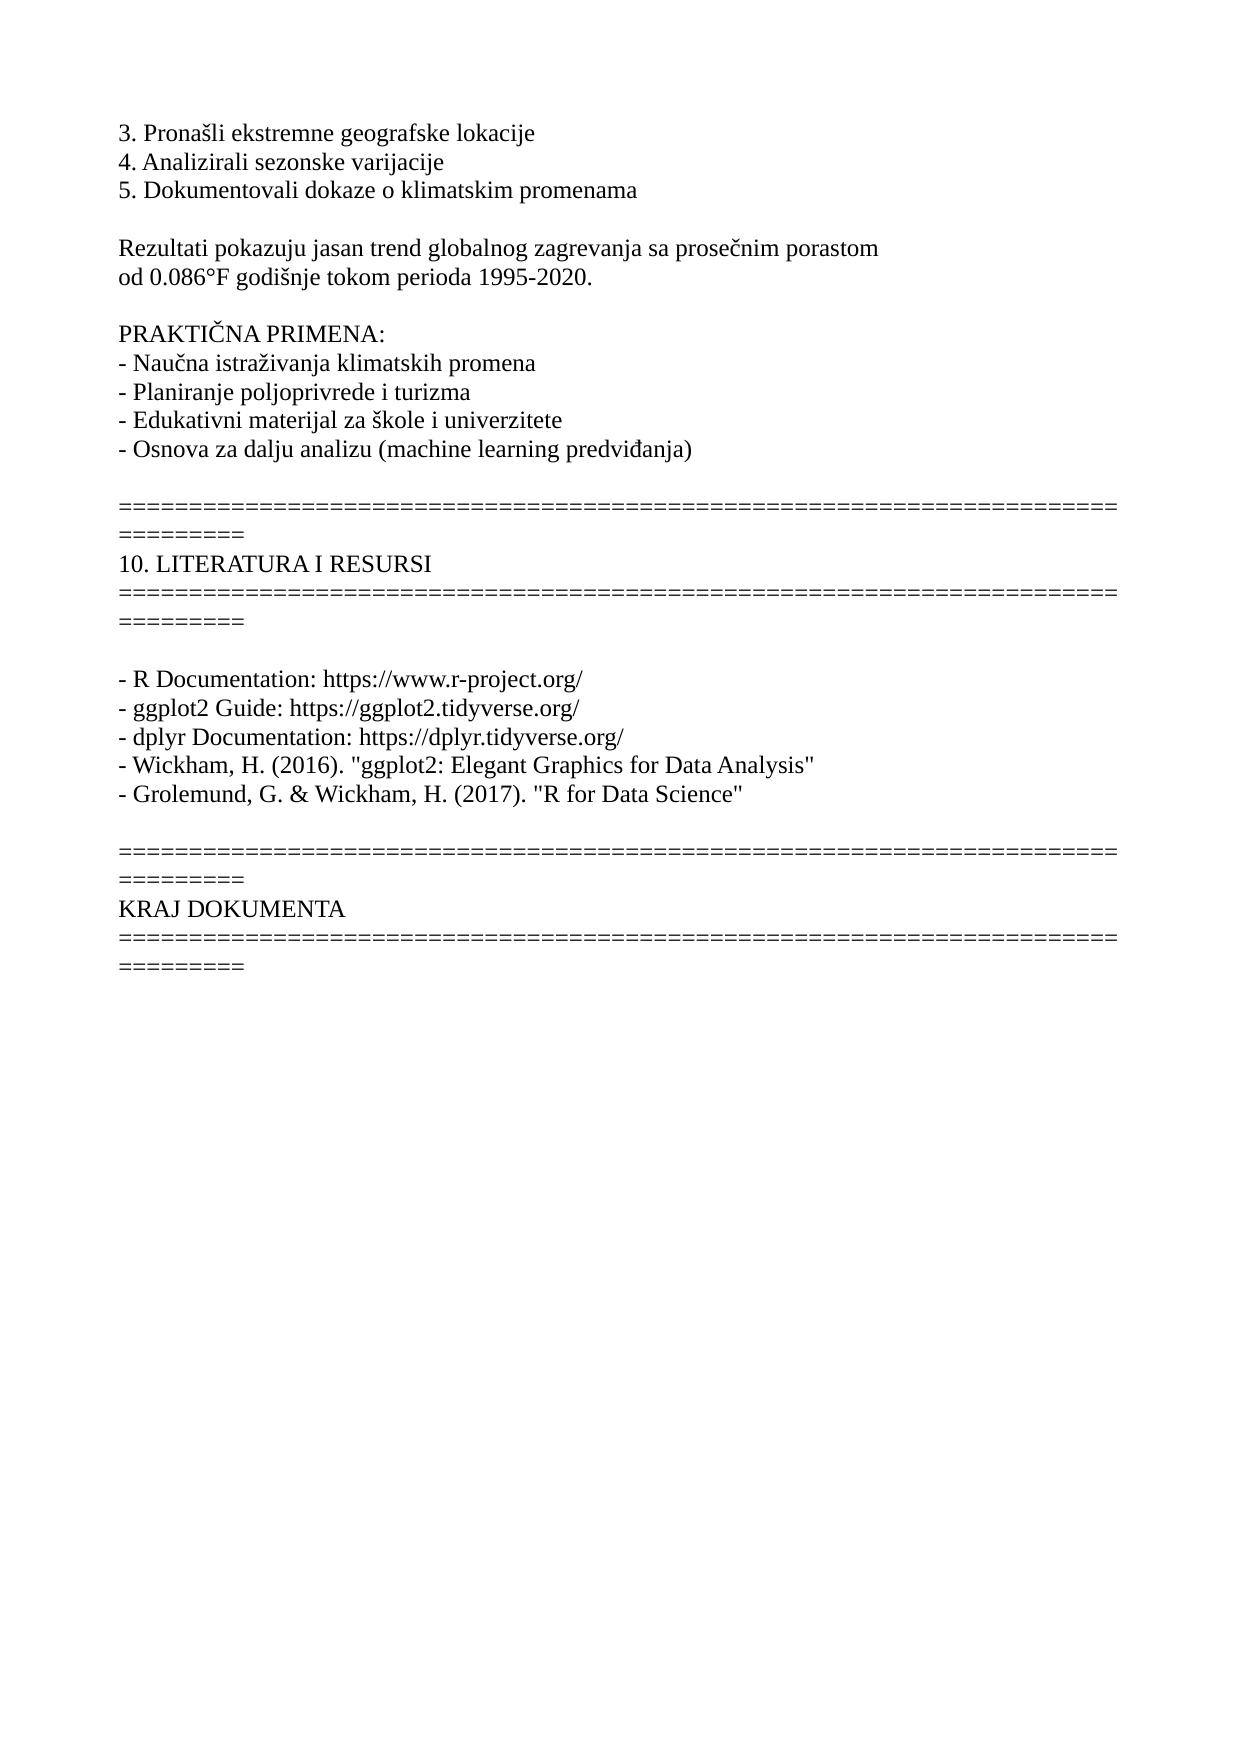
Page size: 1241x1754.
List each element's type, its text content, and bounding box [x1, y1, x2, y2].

text ================================================================================ [118, 923, 1122, 981]
text - Planiranje poljoprivrede i turizma [118, 377, 1122, 406]
text ================================================================================ [118, 837, 1122, 894]
text ================================================================================ [118, 578, 1122, 636]
text 4. Analizirali sezonske varijacije [118, 147, 1122, 176]
text 3. Pronašli ekstremne geografske lokacije [118, 118, 1122, 147]
text - ggplot2 Guide: https://ggplot2.tidyverse.org/ [118, 693, 1122, 722]
text - R Documentation: https://www.r-project.org/ [118, 664, 1122, 693]
text - Wickham, H. (2016). "ggplot2: Elegant Graphics for Data Analysis" [118, 751, 1122, 779]
text od 0.086°F godišnje tokom perioda 1995-2020. [118, 262, 1122, 291]
text - dplyr Documentation: https://dplyr.tidyverse.org/ [118, 722, 1122, 751]
text - Edukativni materijal za škole i univerzitete [118, 406, 1122, 434]
text - Naučna istraživanja klimatskih promena [118, 348, 1122, 377]
text ================================================================================ [118, 492, 1122, 549]
text KRAJ DOKUMENTA [118, 894, 1122, 923]
text 10. LITERATURA I RESURSI [118, 549, 1122, 578]
text 5. Dokumentovali dokaze o klimatskim promenama [118, 176, 1122, 204]
text - Grolemund, G. & Wickham, H. (2017). "R for Data Science" [118, 779, 1122, 808]
text Rezultati pokazuju jasan trend globalnog zagrevanja sa prosečnim porastom [118, 233, 1122, 262]
text PRAKTIČNA PRIMENA: [118, 319, 1122, 348]
text - Osnova za dalju analizu (machine learning predviđanja) [118, 434, 1122, 463]
